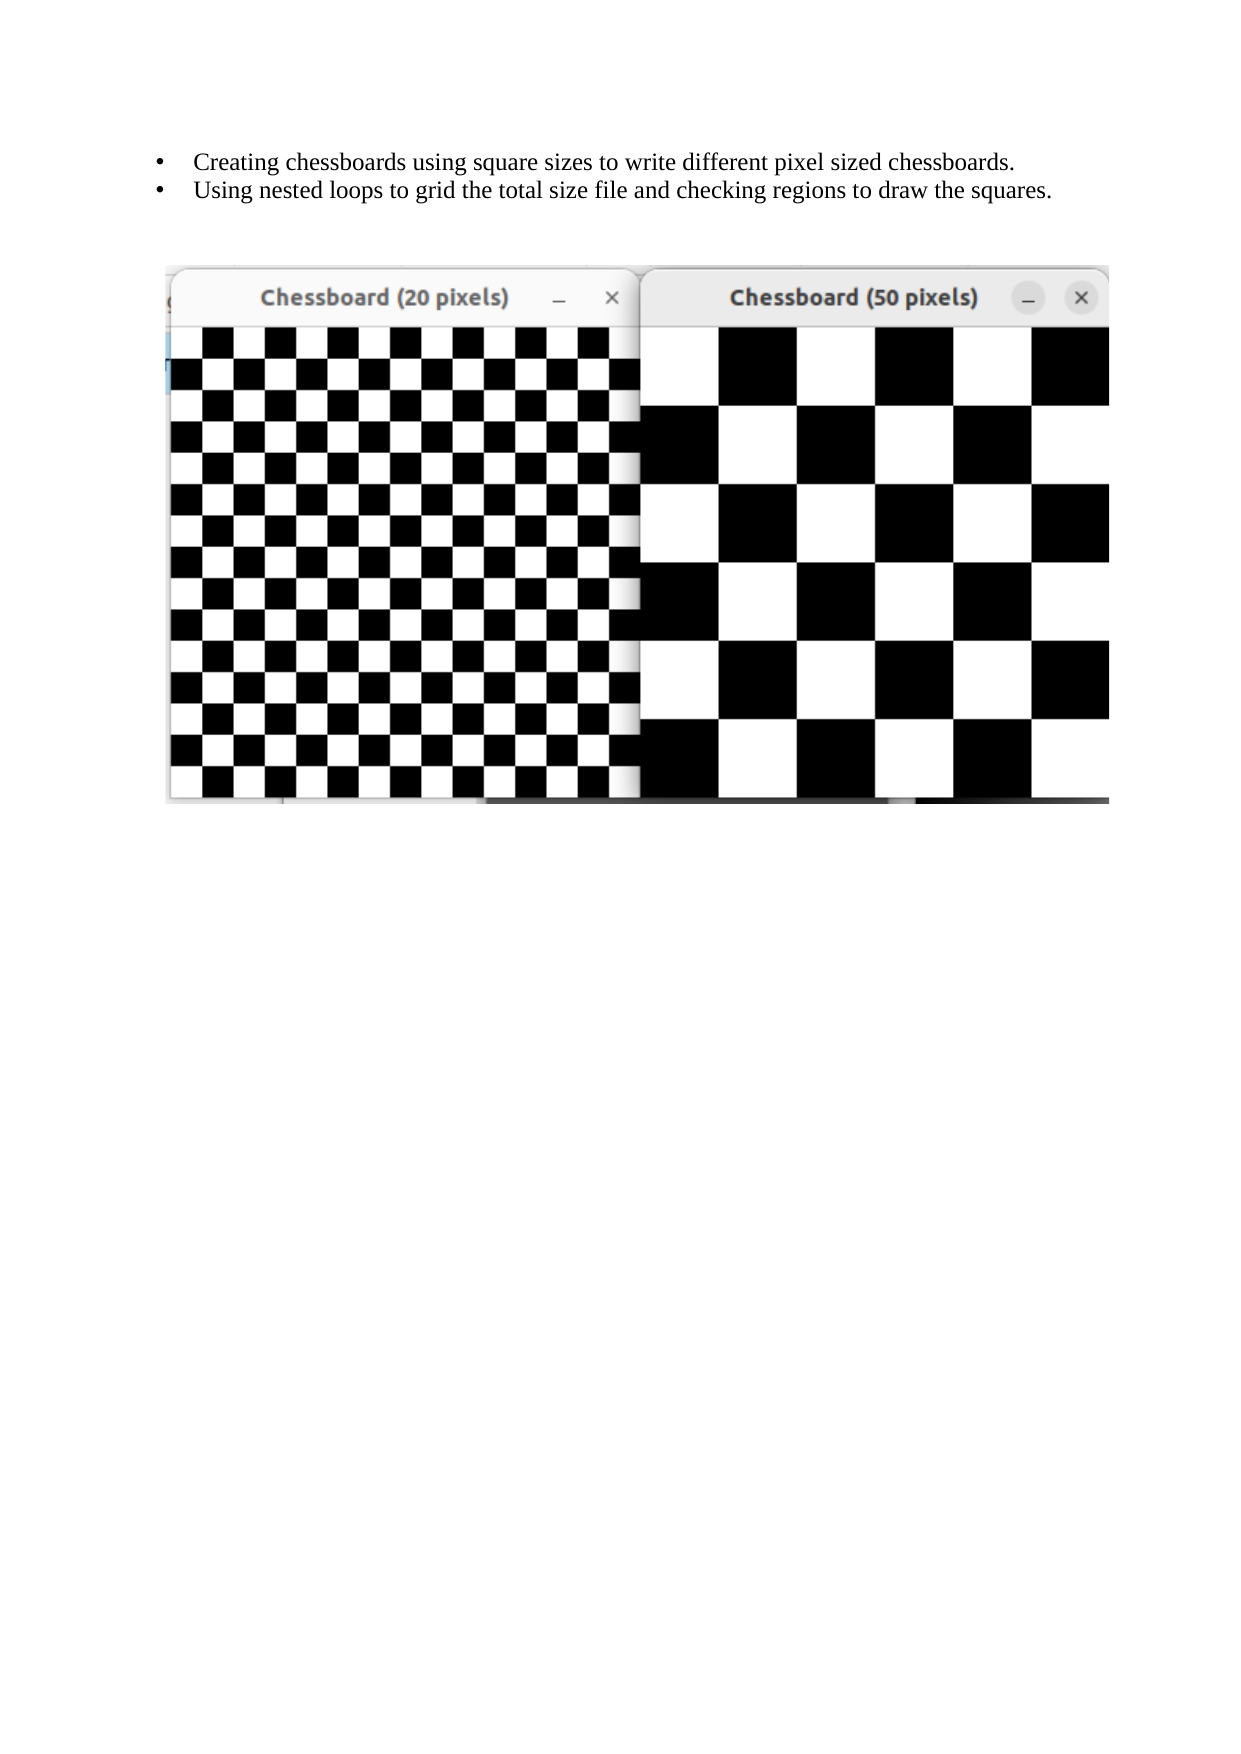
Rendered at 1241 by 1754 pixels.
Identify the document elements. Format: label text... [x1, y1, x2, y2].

picture [165, 265, 1110, 804]
list Using nested loops to grid the total size file and checking regions to draw the squares. [156, 176, 1122, 204]
list Creating chessboards using square sizes to write different pixel sized chessboards. [156, 147, 1122, 176]
